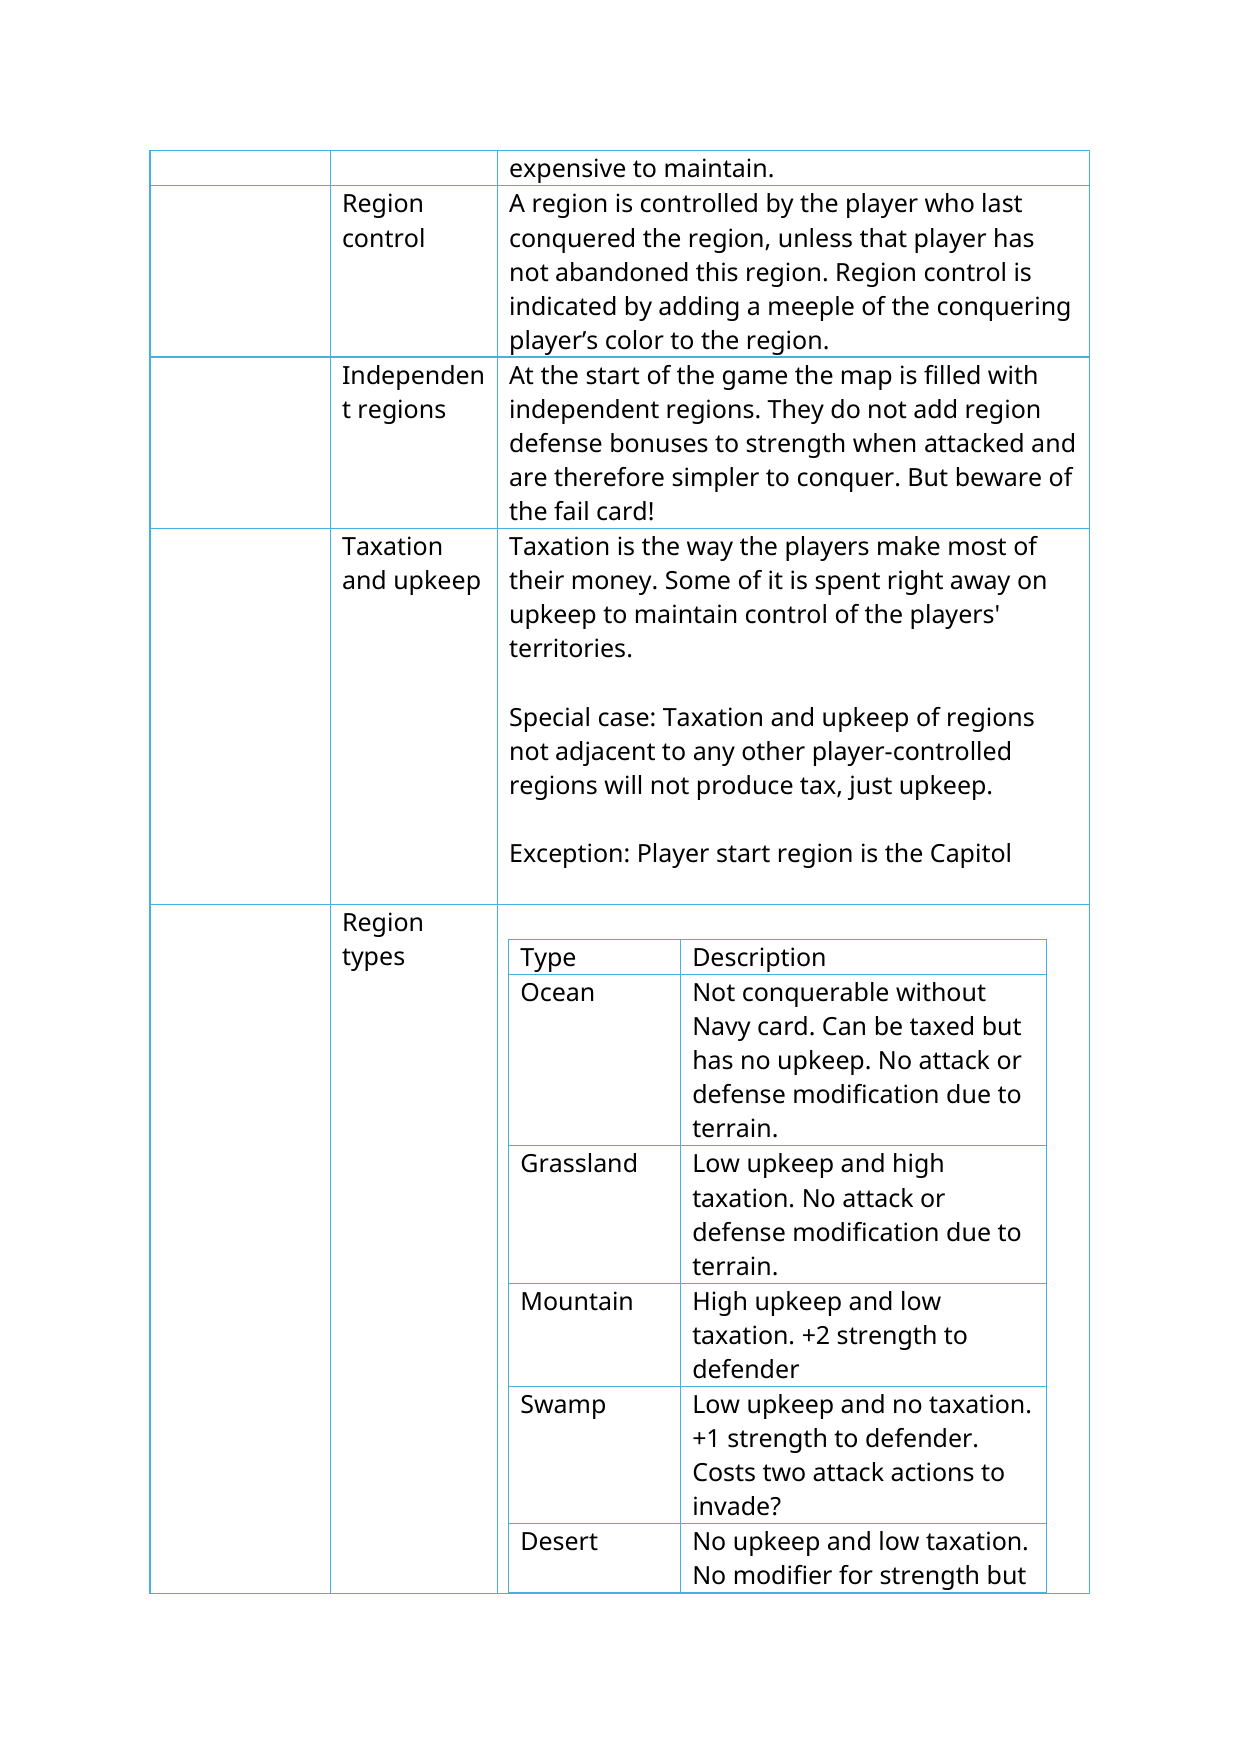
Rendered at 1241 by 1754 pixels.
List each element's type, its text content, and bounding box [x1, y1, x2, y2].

table_cell Low upkeep and no taxation. +1 strength to defender. Costs two attack actions to invade? [681, 1387, 1046, 1523]
table_cell [498, 905, 1089, 1593]
table_cell Region types [331, 905, 497, 1593]
table_cell Low upkeep and high taxation. No attack or defense modification due to terrain. [681, 1146, 1046, 1282]
table_cell [151, 905, 330, 1593]
table_cell High upkeep and low taxation. +2 strength to defender [681, 1284, 1046, 1386]
table_cell [151, 151, 330, 185]
table_cell Not conquerable without Navy card. Can be taxed but has no upkeep. No attack or defense modification due to terrain. [681, 975, 1046, 1145]
table_cell [331, 151, 497, 185]
table_cell Region control [331, 186, 497, 356]
table_cell At the start of the game the map is filled with independent regions. They do not add region defense bonuses to strength when attacked and are therefore simpler to conquer. But beware of the fail card! [498, 358, 1089, 528]
table_cell Desert [509, 1524, 680, 1592]
table_cell expensive to maintain. [498, 151, 1089, 185]
table_cell Ocean [509, 975, 680, 1145]
table_cell Mountain [509, 1284, 680, 1386]
table_cell No upkeep and low taxation. No modifier for strength but [681, 1524, 1046, 1592]
table_cell [151, 186, 330, 356]
table_cell [151, 358, 330, 528]
table_cell Taxation and upkeep [331, 529, 497, 903]
table_header Type [509, 940, 680, 974]
table_cell [151, 529, 330, 903]
table_cell A region is controlled by the player who last conquered the region, unless that player has not abandoned this region. Region control is indicated by adding a meeple of the conquering player’s color to the region. [498, 186, 1089, 356]
table_cell Taxation is the way the players make most of their money. Some of it is spent right away on upkeep to maintain control of the players' territories. Special case: Taxation and upkeep of regions not adjacent to any other player-controlled regions will not produce tax, just upkeep. Exception: Player start region is the Capitol [498, 529, 1089, 903]
table_cell Independent regions [331, 358, 497, 528]
table_header Description [681, 940, 1046, 974]
table_cell Grassland [509, 1146, 680, 1282]
table_cell Swamp [509, 1387, 680, 1523]
